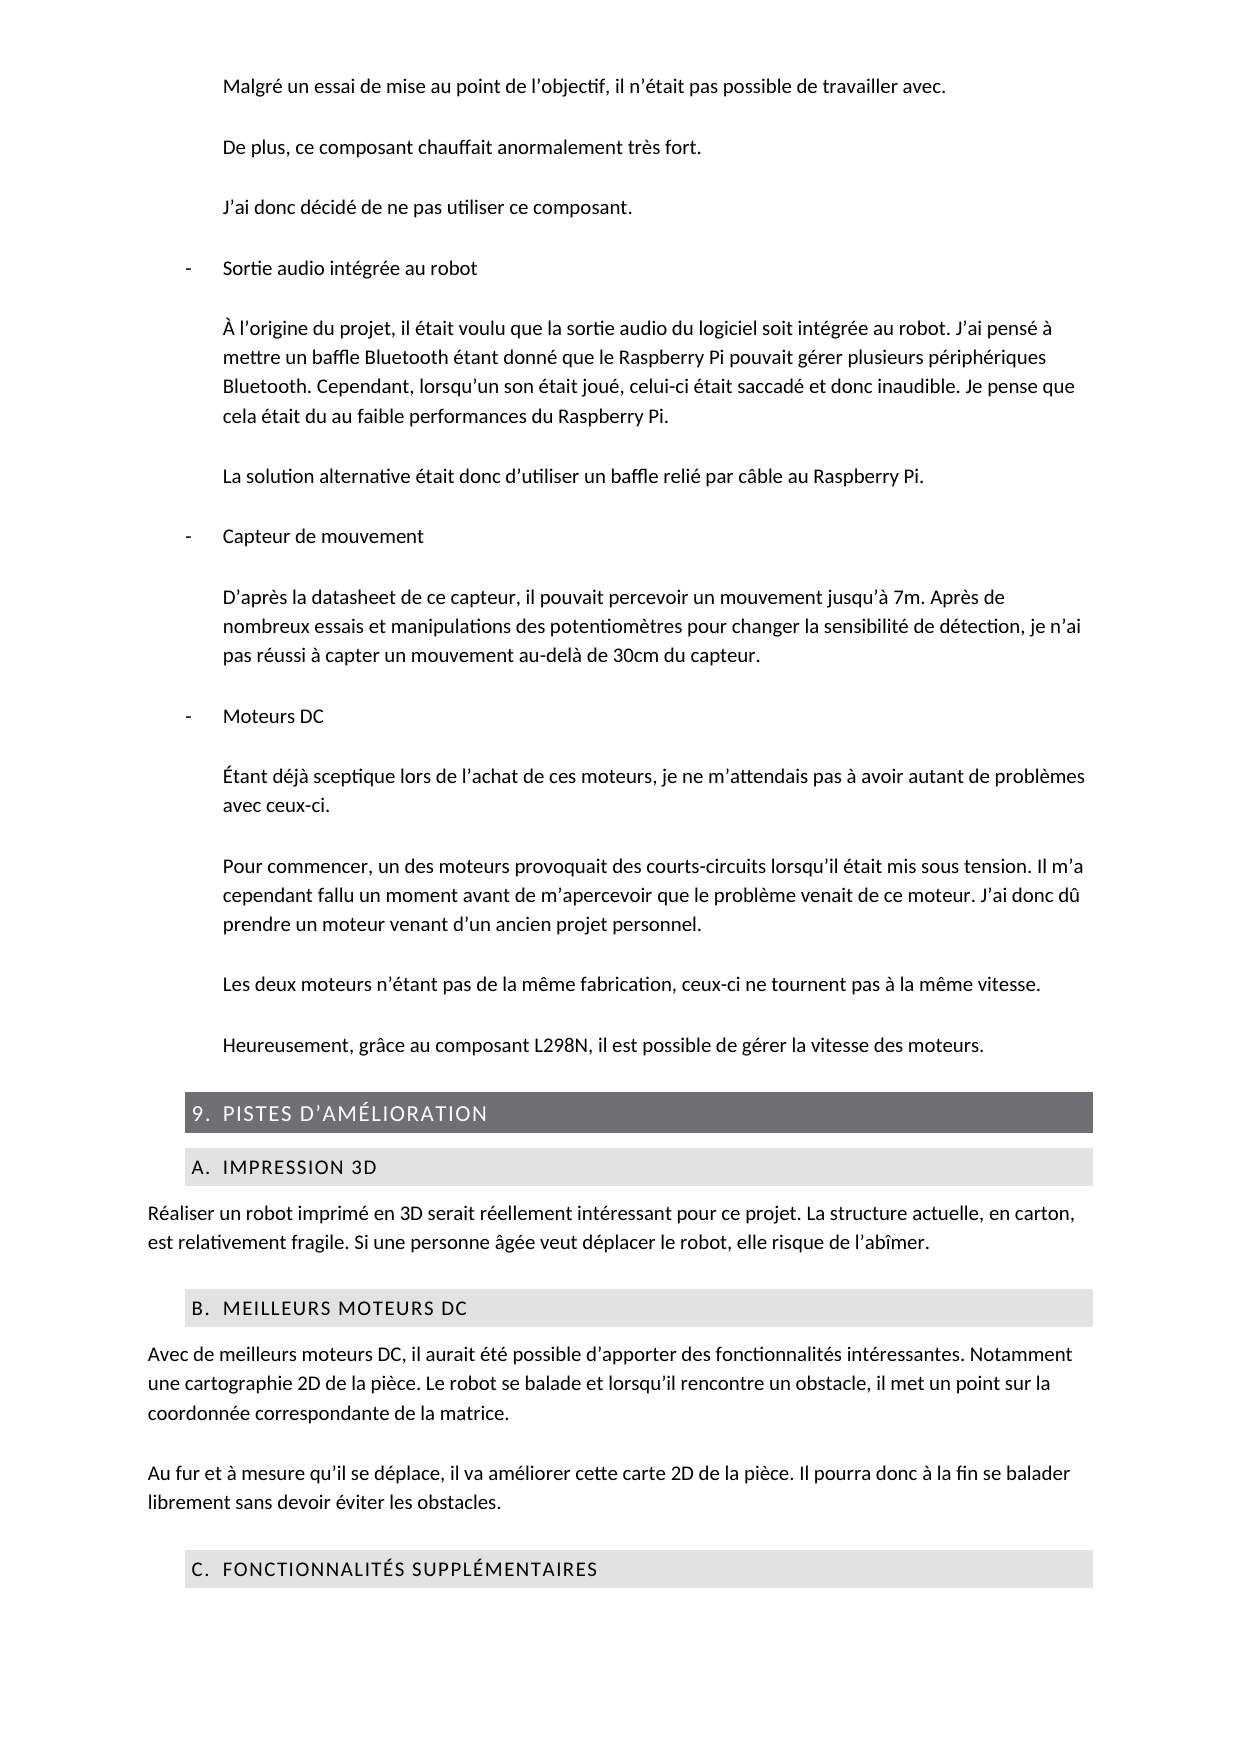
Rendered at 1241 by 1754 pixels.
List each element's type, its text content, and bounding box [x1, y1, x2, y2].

list La solution alternative était donc d’utiliser un baffle relié par câble au Raspberry Pi. [223, 463, 1093, 489]
list J’ai donc décidé de ne pas utiliser ce composant. [223, 194, 1093, 220]
list À l’origine du projet, il était voulu que la sortie audio du logiciel soit intégrée au robot. J’ai pensé à mettre un baffle Bluetooth étant donné que le Raspberry Pi pouvait gérer plusieurs périphériques Bluetooth. Cependant, lorsqu’un son était joué, celui-ci était saccadé et donc inaudible. Je pense que cela était du au faible performances du Raspberry Pi. [223, 315, 1093, 428]
list Pour commencer, un des moteurs provoquait des courts-circuits lorsqu’il était mis sous tension. Il m’a cependant fallu un moment avant de m’apercevoir que le problème venait de ce moteur. J’ai donc dû prendre un moteur venant d’un ancien projet personnel. [223, 853, 1093, 937]
list Sortie audio intégrée au robot [185, 255, 1093, 280]
list impression 3d [191, 1154, 1086, 1179]
text Réaliser un robot imprimé en 3D serait réellement intéressant pour ce projet. La structure actuelle, en carton, est relativement fragile. Si une personne âgée veut déplacer le robot, elle risque de l’abîmer. [148, 1200, 1093, 1254]
list D’après la datasheet de ce capteur, il pouvait percevoir un mouvement jusqu’à 7m. Après de nombreux essais et manipulations des potentiomètres pour changer la sensibilité de détection, je n’ai pas réussi à capter un mouvement au-delà de 30cm du capteur. [223, 584, 1093, 668]
text Au fur et à mesure qu’il se déplace, il va améliorer cette carte 2D de la pièce. Il pourra donc à la fin se balader librement sans devoir éviter les obstacles. [148, 1460, 1093, 1515]
list Pistes d’amélioration [191, 1099, 1086, 1127]
list Capteur de mouvement [185, 524, 1093, 549]
text Avec de meilleurs moteurs DC, il aurait été possible d’apporter des fonctionnalités intéressantes. Notamment une cartographie 2D de la pièce. Le robot se balade et lorsqu’il rencontre un obstacle, il met un point sur la coordonnée correspondante de la matrice. [148, 1341, 1093, 1425]
list Moteurs DC [185, 703, 1093, 728]
list Étant déjà sceptique lors de l’achat de ces moteurs, je ne m’attendais pas à avoir autant de problèmes avec ceux-ci. [223, 763, 1093, 818]
list De plus, ce composant chauffait anormalement très fort. [223, 134, 1093, 159]
list Malgré un essai de mise au point de l’objectif, il n’était pas possible de travailler avec. [223, 74, 1093, 99]
list Meilleurs moteurs dc [191, 1296, 1086, 1321]
list fonctionnalités supplémentaires [191, 1556, 1086, 1581]
list Les deux moteurs n’étant pas de la même fabrication, ceux-ci ne tournent pas à la même vitesse. [223, 972, 1093, 997]
list Heureusement, grâce au composant L298N, il est possible de gérer la vitesse des moteurs. [223, 1032, 1093, 1057]
